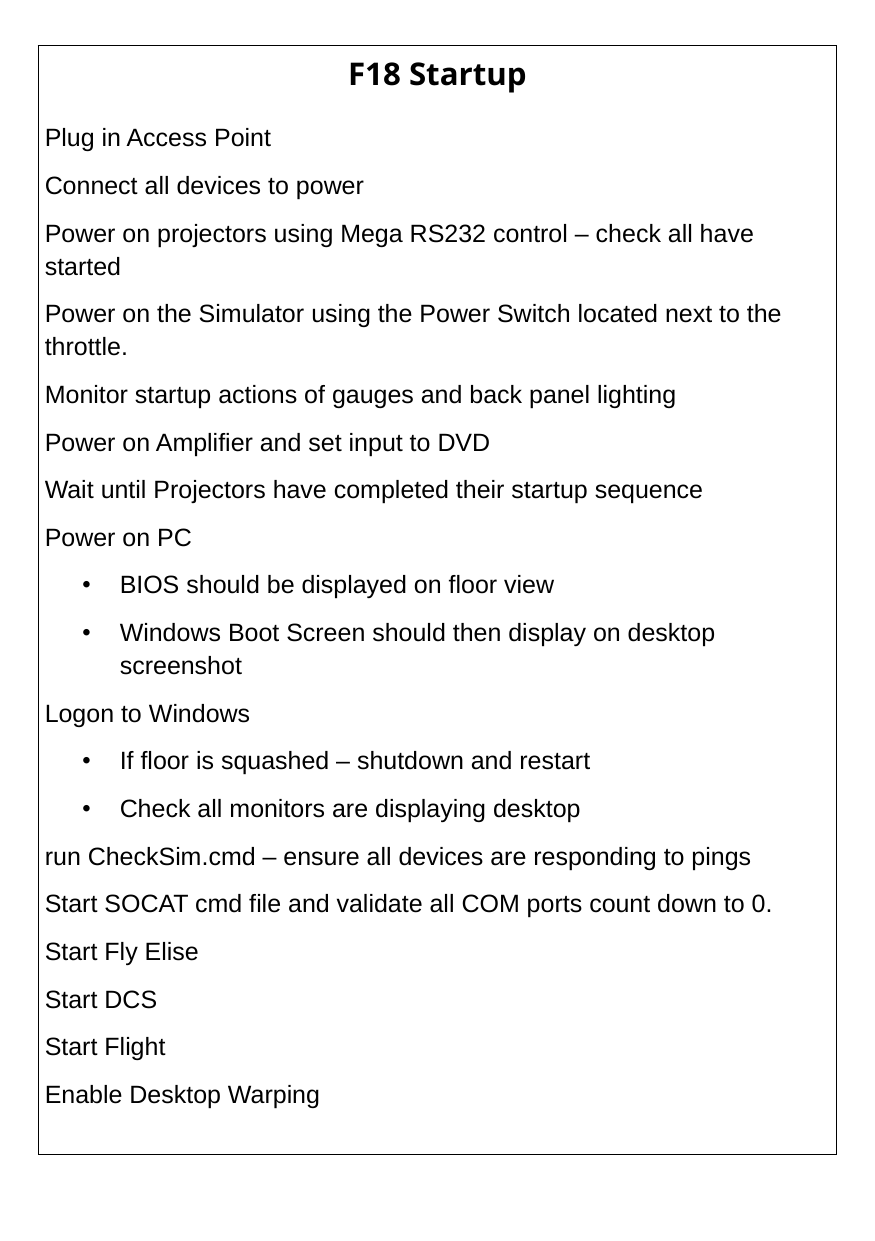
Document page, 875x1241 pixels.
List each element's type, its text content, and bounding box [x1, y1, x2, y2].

text Start Flight [44, 1032, 830, 1061]
text Power on projectors using Mega RS232 control – check all have started [44, 219, 830, 280]
text Power on PC [44, 523, 830, 551]
text Monitor startup actions of gauges and back panel lighting [44, 380, 830, 409]
list If floor is squashed – shutdown and restart [82, 746, 830, 775]
text Connect all devices to power [44, 171, 830, 200]
text F18 Startup [44, 52, 830, 95]
text Logon to Windows [44, 699, 830, 727]
text Wait until Projectors have completed their startup sequence [44, 475, 830, 504]
text Power on the Simulator using the Power Switch located next to the throttle. [44, 299, 830, 361]
text Power on Amplifier and set input to DVD [44, 427, 830, 456]
text Start Fly Elise [44, 937, 830, 966]
text Start SOCAT cmd file and validate all COM ports count down to 0. [44, 889, 830, 918]
list Windows Boot Screen should then display on desktop screenshot [82, 618, 830, 680]
list Check all monitors are displaying desktop [82, 794, 830, 823]
text Plug in Access Point [44, 123, 830, 152]
text Enable Desktop Warping [44, 1080, 830, 1108]
list BIOS should be displayed on floor view [82, 570, 830, 599]
text run CheckSim.cmd – ensure all devices are responding to pings [44, 842, 830, 871]
text Start DCS [44, 984, 830, 1013]
